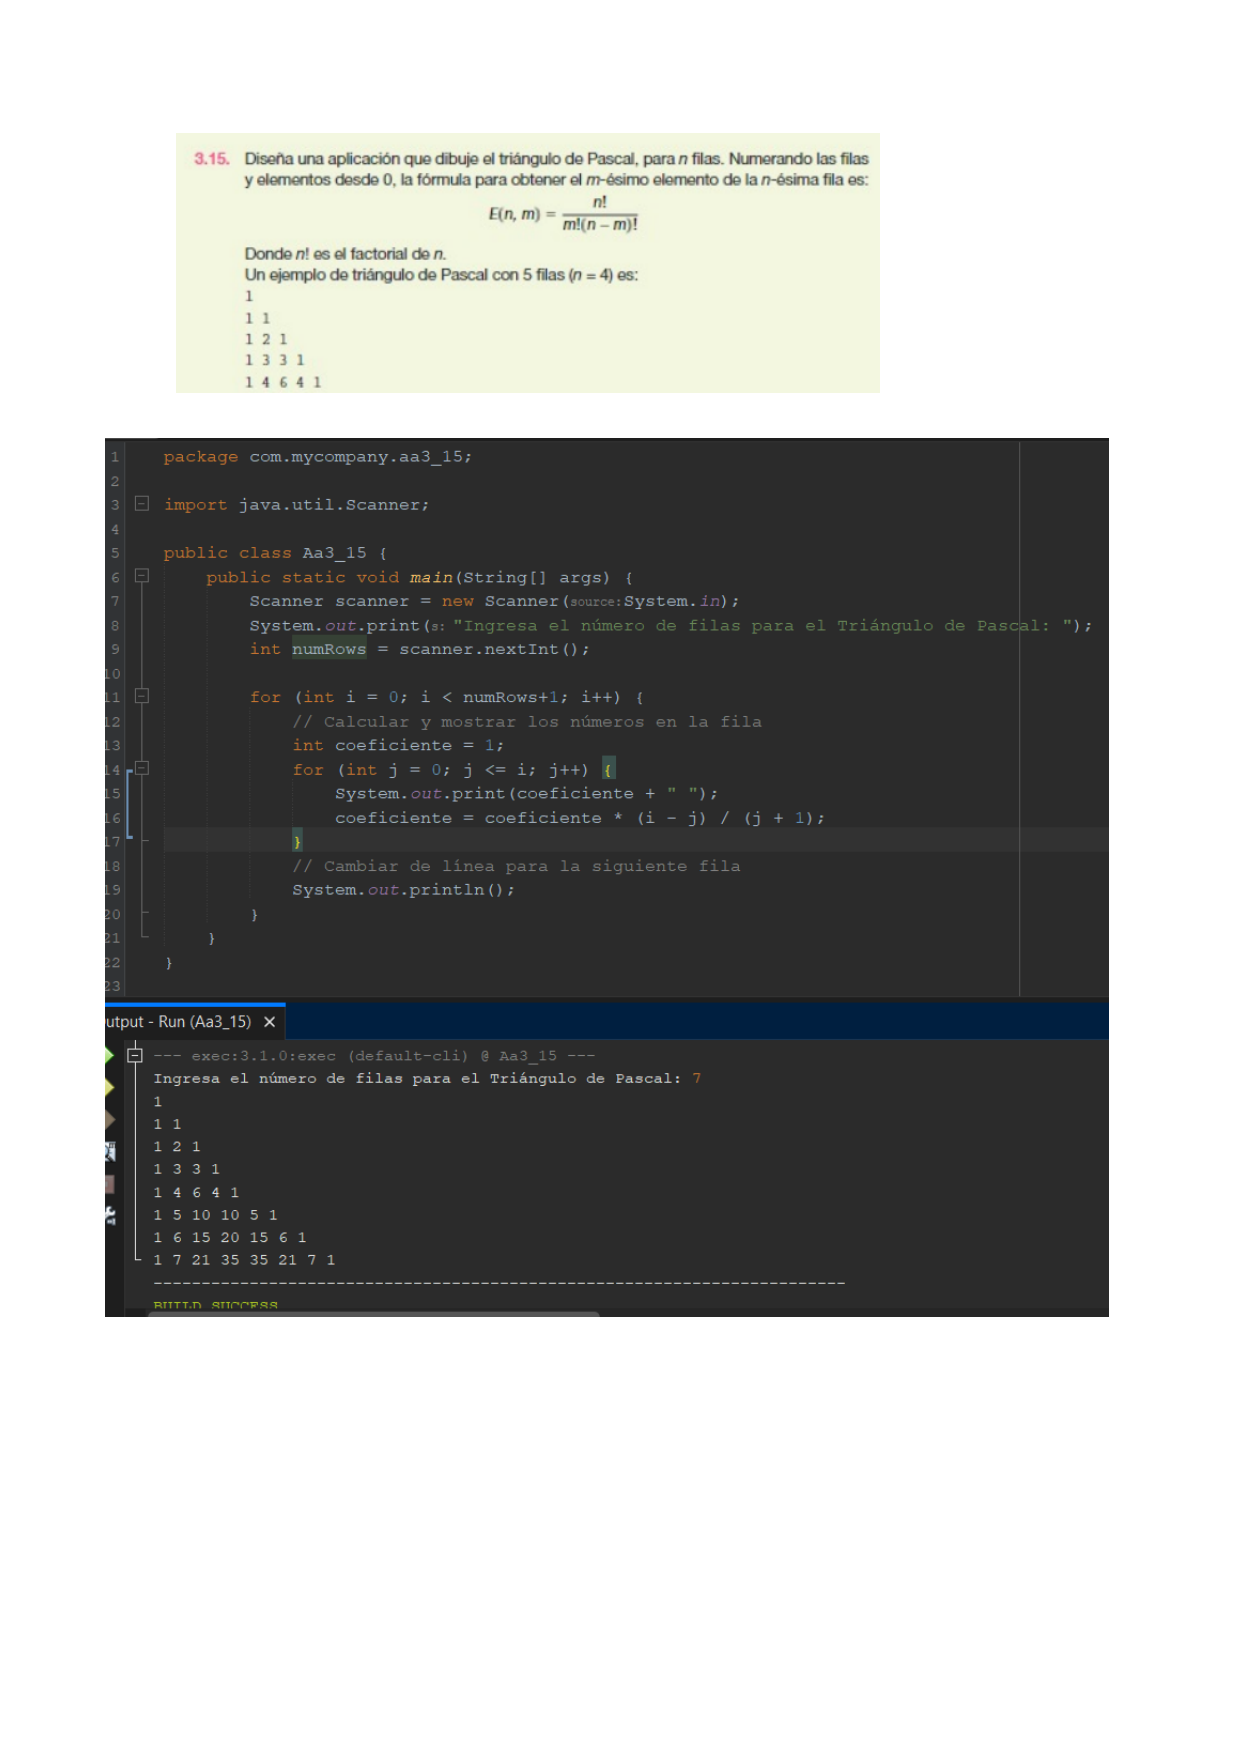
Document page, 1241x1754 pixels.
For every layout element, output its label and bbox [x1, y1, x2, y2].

picture [176, 133, 880, 393]
picture [105, 438, 1109, 1317]
